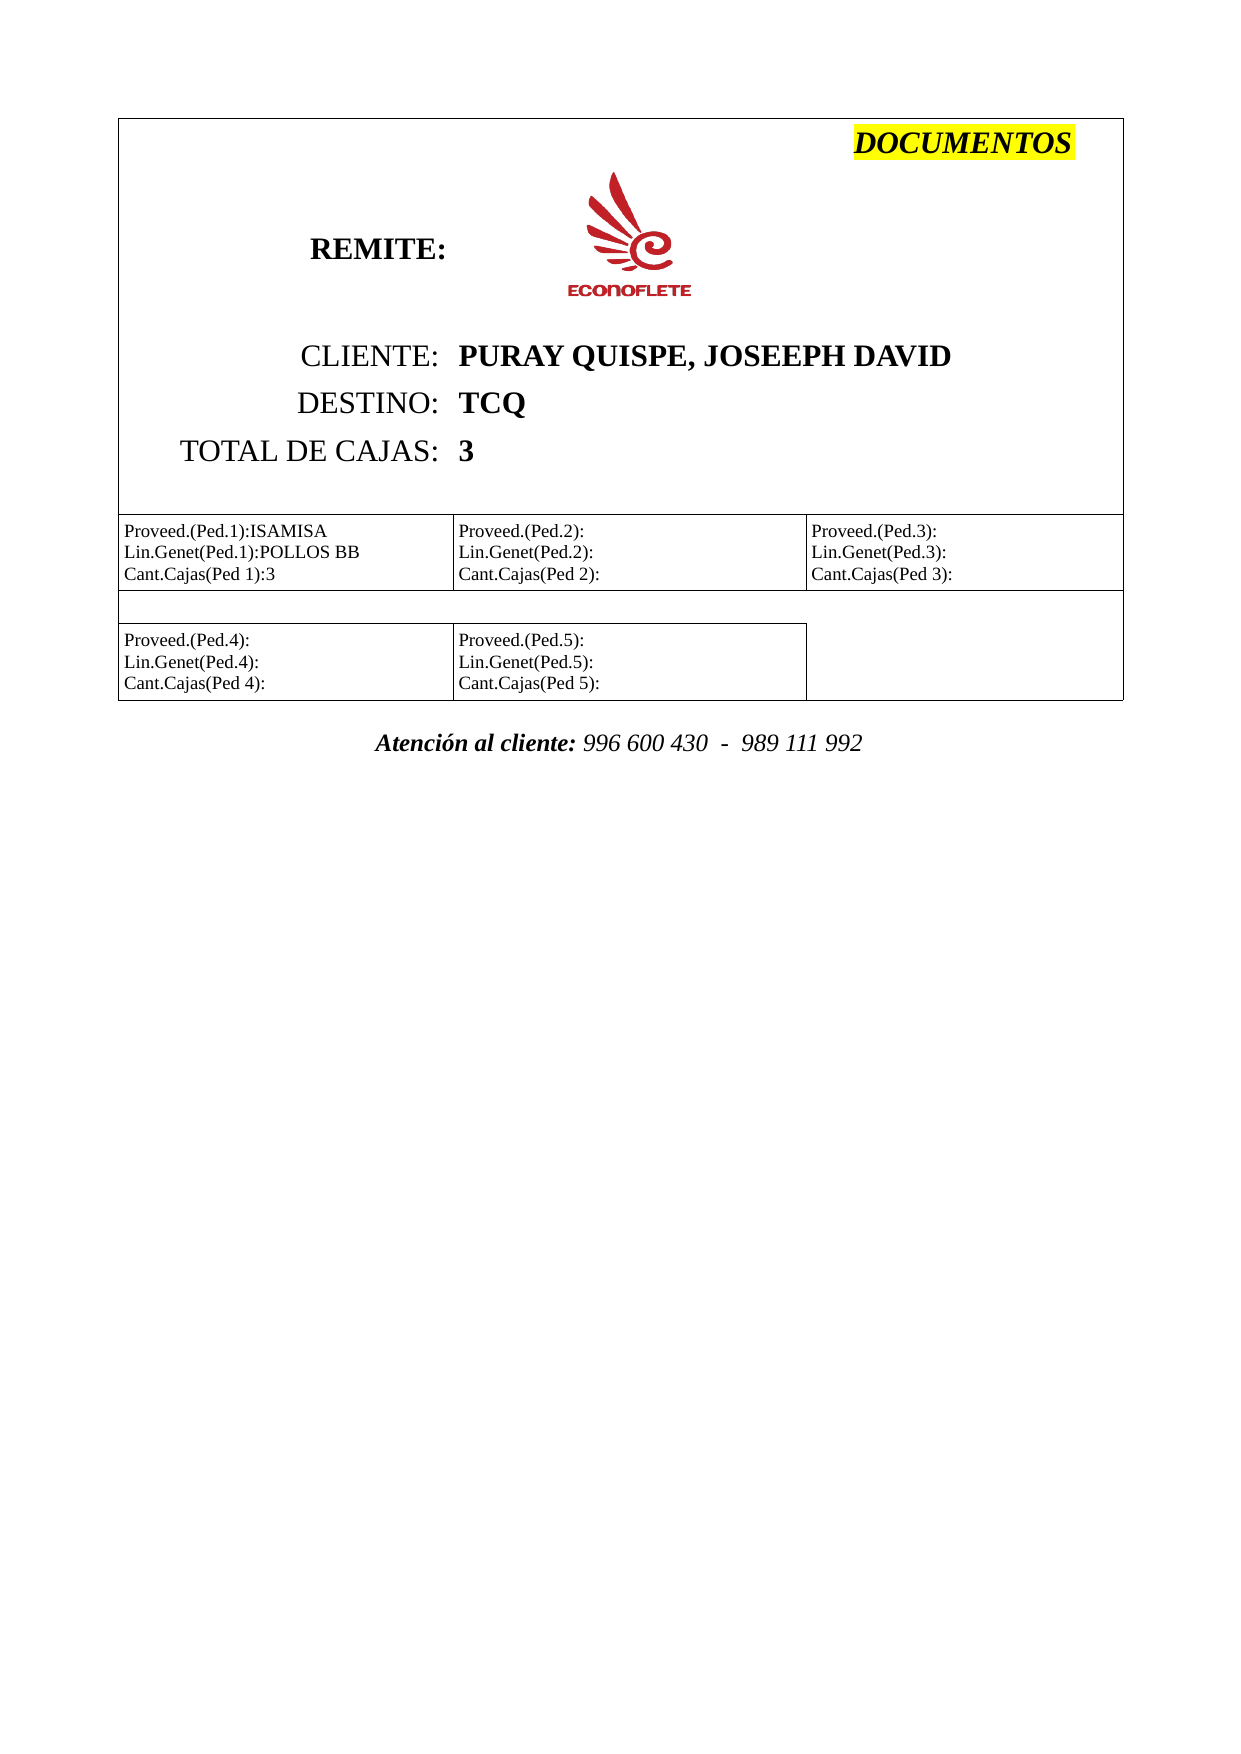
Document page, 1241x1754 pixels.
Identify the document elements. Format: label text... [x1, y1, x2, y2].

table_cell [119, 591, 453, 623]
table_cell TOTAL DE CAJAS: [119, 426, 453, 474]
table_header DOCUMENTOS [806, 119, 1123, 166]
picture [552, 171, 707, 297]
table_header [119, 119, 453, 166]
table_cell 3 [453, 426, 1123, 474]
table_cell Proveed.(Ped.3): Lin.Genet(Ped.3): Cant.Cajas(Ped 3): [807, 515, 1123, 590]
table_header [453, 119, 806, 166]
table_cell [453, 591, 806, 623]
table_cell Proveed.(Ped.2): Lin.Genet(Ped.2): Cant.Cajas(Ped 2): [454, 515, 806, 590]
table_cell [806, 166, 1123, 332]
table_cell [453, 166, 806, 332]
table_cell [453, 474, 806, 514]
table_cell DESTINO: [119, 379, 453, 426]
table_cell TCQ [453, 379, 806, 426]
table_cell CLIENTE: [119, 332, 453, 379]
table_cell [806, 379, 1123, 426]
table_cell Proveed.(Ped.5): Lin.Genet(Ped.5): Cant.Cajas(Ped 5): [454, 624, 806, 699]
table_cell Proveed.(Ped.4): Lin.Genet(Ped.4): Cant.Cajas(Ped 4): [119, 624, 453, 699]
table_cell [119, 474, 453, 514]
table_cell [807, 623, 1123, 699]
table_cell [806, 474, 1123, 514]
text Atención al cliente: 996 600 430 - 989 111 992 [118, 728, 1122, 757]
table_cell [806, 591, 1123, 623]
table_cell PURAY QUISPE, JOSEEPH DAVID [453, 332, 1123, 379]
table_cell REMITE: [119, 166, 453, 332]
table_cell Proveed.(Ped.1):ISAMISA Lin.Genet(Ped.1):POLLOS BB Cant.Cajas(Ped 1):3 [119, 515, 453, 590]
